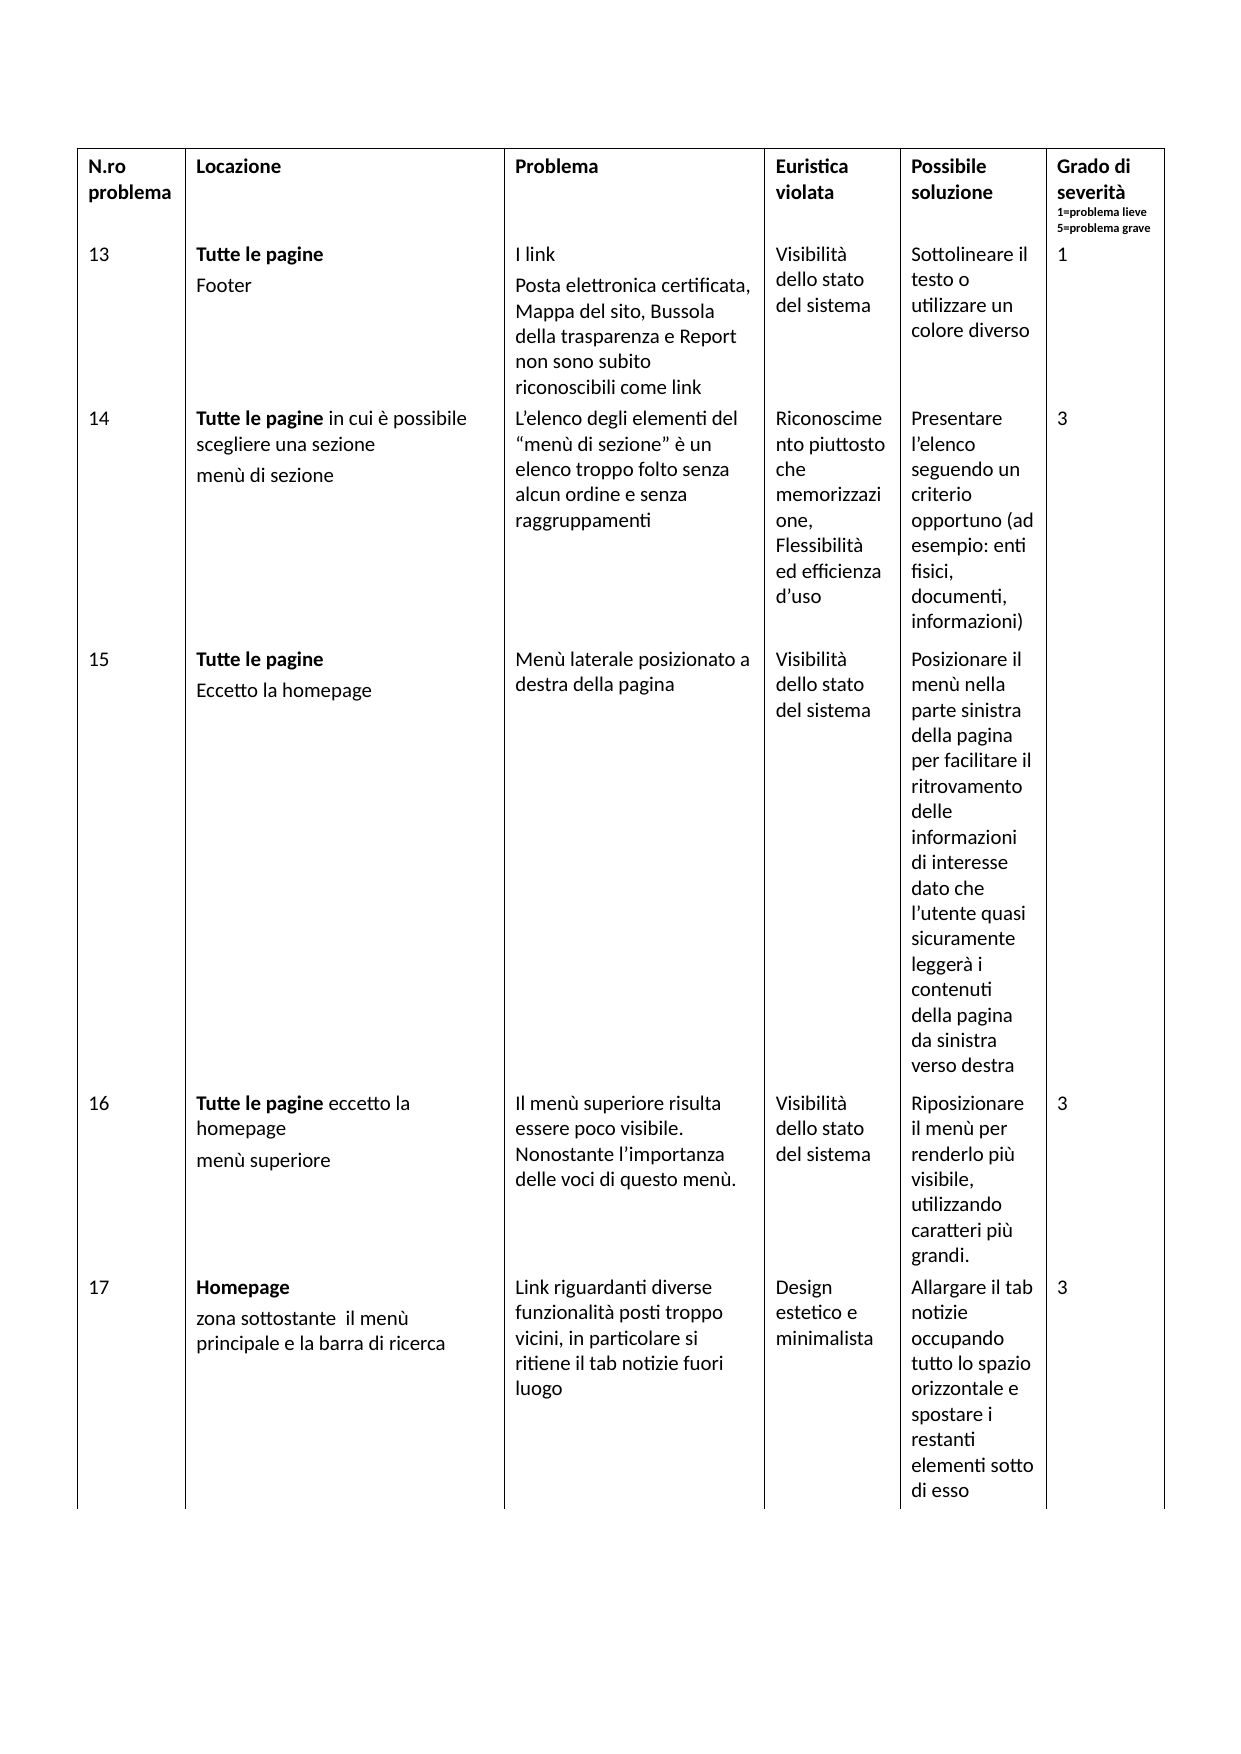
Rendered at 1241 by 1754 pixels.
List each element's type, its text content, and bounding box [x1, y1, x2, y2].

table_cell 13 [78, 235, 185, 399]
table_cell 15 [78, 640, 185, 1084]
table_cell 14 [78, 400, 185, 640]
table_cell 16 [78, 1084, 185, 1268]
table_cell [1047, 640, 1164, 1084]
table_cell Menù laterale posizionato a destra della pagina [505, 640, 764, 1084]
table_header Possibile soluzione [901, 149, 1046, 235]
table_cell 1 [1047, 235, 1164, 399]
table_header Locazione [186, 149, 504, 235]
table_cell I link Posta elettronica certificata, Mappa del sito, Bussola della trasparenza e Report non sono subito riconoscibili come link [505, 235, 764, 399]
table_cell Riconoscimento piuttosto che memorizzazione, Flessibilità ed efficienza d’uso [765, 400, 900, 640]
table_cell 3 [1047, 1084, 1164, 1268]
table_header N.ro problema [78, 149, 185, 235]
table_cell 3 [1047, 1268, 1164, 1508]
table_cell Tutte le pagine eccetto la homepage menù superiore [186, 1084, 504, 1268]
table_cell Posizionare il menù nella parte sinistra della pagina per facilitare il ritrovamento delle informazioni di interesse dato che l’utente quasi sicuramente leggerà i contenuti della pagina da sinistra verso destra [901, 640, 1046, 1084]
table_cell Allargare il tab notizie occupando tutto lo spazio orizzontale e spostare i restanti elementi sotto di esso [901, 1268, 1046, 1508]
table_cell Tutte le pagine Footer [186, 235, 504, 399]
table_cell Tutte le pagine Eccetto la homepage [186, 640, 504, 1084]
table_cell Visibilità dello stato del sistema [765, 235, 900, 399]
table_cell Presentare l’elenco seguendo un criterio opportuno (ad esempio: enti fisici, documenti, informazioni) [901, 400, 1046, 640]
table_cell 17 [78, 1268, 185, 1508]
table_header Problema [505, 149, 764, 235]
table_cell Design estetico e minimalista [765, 1268, 900, 1508]
table_header Euristica violata [765, 149, 900, 235]
table_cell Visibilità dello stato del sistema [765, 1084, 900, 1268]
table_cell Tutte le pagine in cui è possibile scegliere una sezione menù di sezione [186, 400, 504, 640]
table_header Grado di severità 1=problema lieve 5=problema grave [1047, 149, 1164, 235]
table_cell L’elenco degli elementi del “menù di sezione” è un elenco troppo folto senza alcun ordine e senza raggruppamenti [505, 400, 764, 640]
table_cell 3 [1047, 400, 1164, 640]
table_cell Visibilità dello stato del sistema [765, 640, 900, 1084]
table_cell Homepage zona sottostante il menù principale e la barra di ricerca [186, 1268, 504, 1508]
table_cell Link riguardanti diverse funzionalità posti troppo vicini, in particolare si ritiene il tab notizie fuori luogo [505, 1268, 764, 1508]
table_cell Il menù superiore risulta essere poco visibile. Nonostante l’importanza delle voci di questo menù. [505, 1084, 764, 1268]
table_cell Riposizionare il menù per renderlo più visibile, utilizzando caratteri più grandi. [901, 1084, 1046, 1268]
table_cell Sottolineare il testo o utilizzare un colore diverso [901, 235, 1046, 399]
